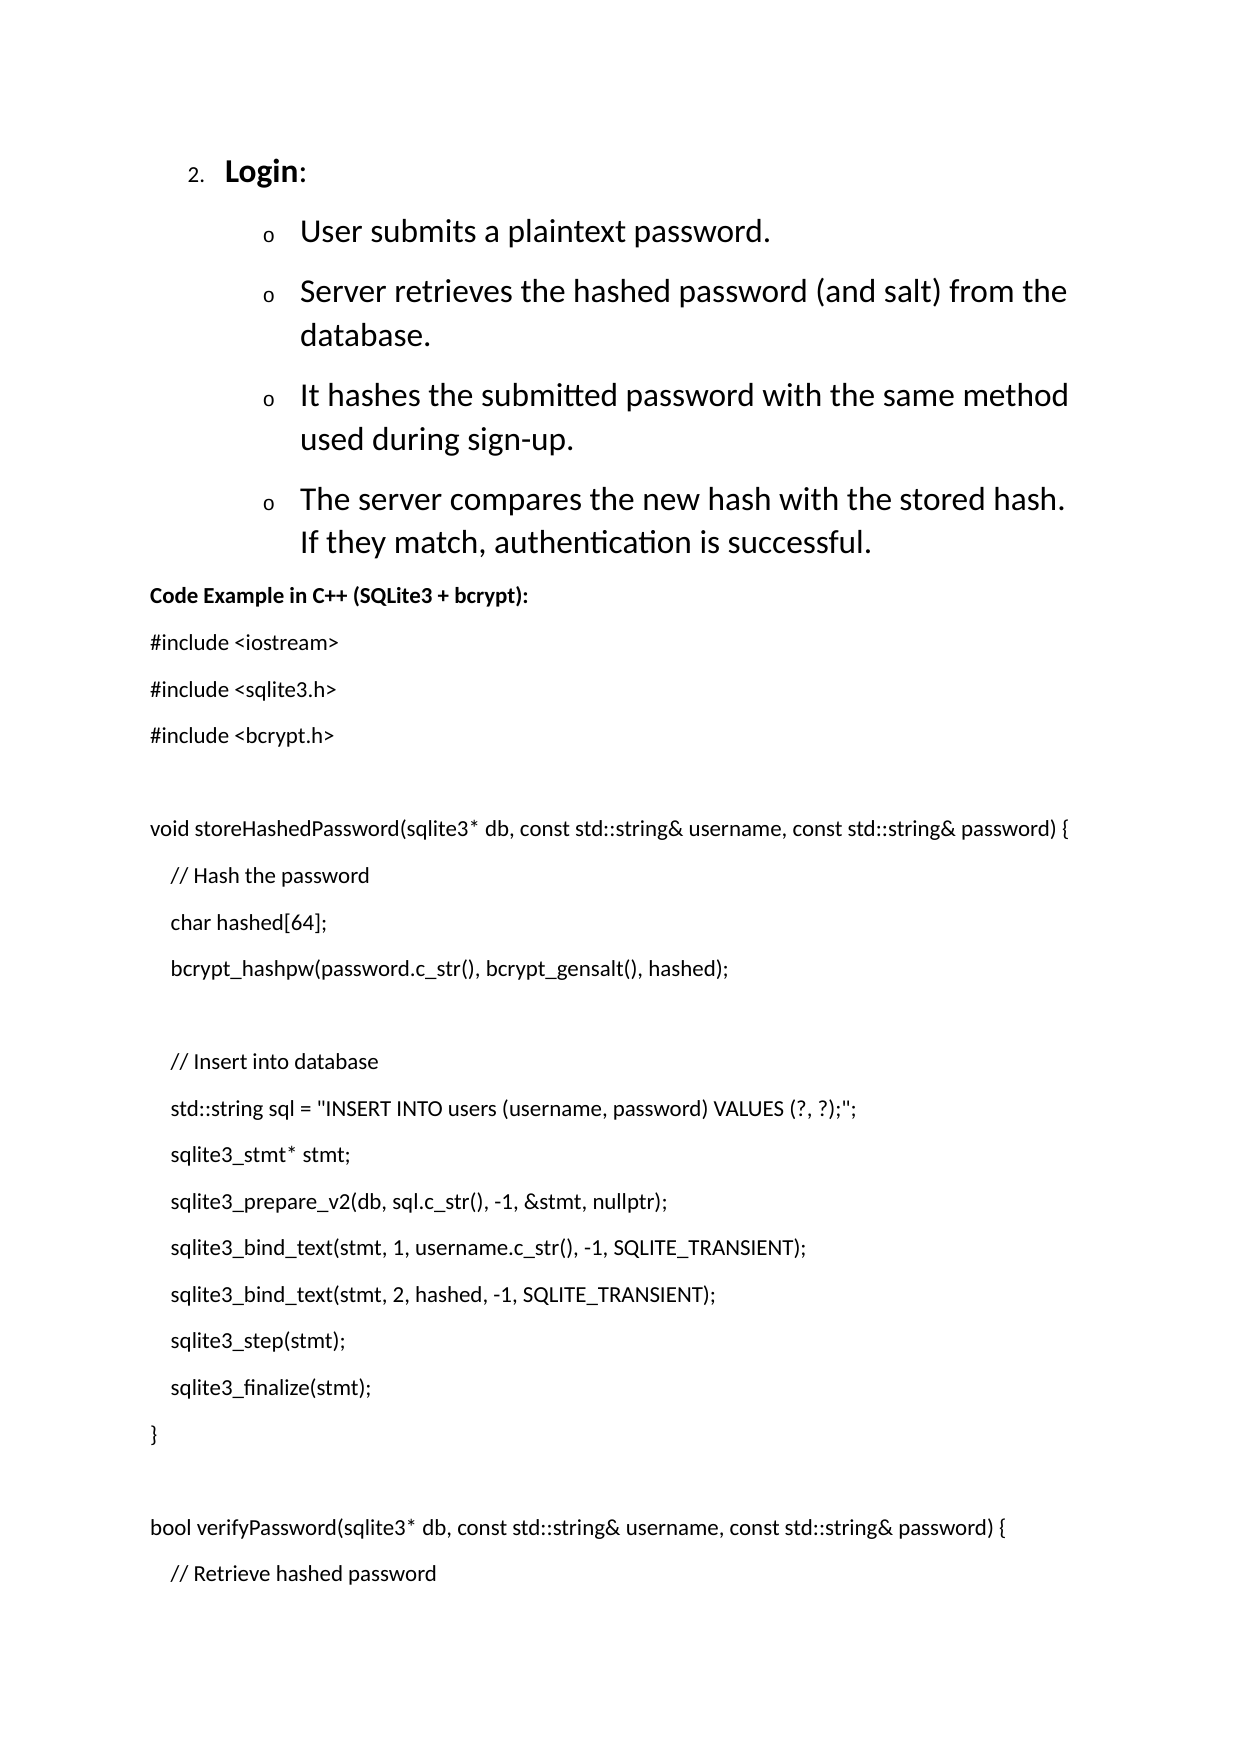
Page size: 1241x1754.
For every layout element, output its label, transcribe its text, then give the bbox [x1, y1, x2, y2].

text } [150, 1420, 1090, 1448]
text #include <iostream> [150, 628, 1090, 656]
text sqlite3_prepare_v2(db, sql.c_str(), -1, &stmt, nullptr); [150, 1187, 1090, 1215]
text sqlite3_step(stmt); [150, 1327, 1090, 1355]
text #include <sqlite3.h> [150, 675, 1090, 703]
text #include <bcrypt.h> [150, 721, 1090, 749]
list The server compares the new hash with the stored hash. If they match, authentication is successful. [262, 478, 1090, 562]
text Code Example in C++ (SQLite3 + bcrypt): [150, 582, 1090, 610]
text char hashed[64]; [150, 908, 1090, 936]
text std::string sql = "INSERT INTO users (username, password) VALUES (?, ?);"; [150, 1094, 1090, 1122]
text // Retrieve hashed password [150, 1559, 1090, 1587]
text sqlite3_finalize(stmt); [150, 1373, 1090, 1401]
text sqlite3_stmt* stmt; [150, 1140, 1090, 1168]
text sqlite3_bind_text(stmt, 2, hashed, -1, SQLITE_TRANSIENT); [150, 1280, 1090, 1308]
text // Hash the password [150, 861, 1090, 889]
list User submits a plaintext password. [262, 210, 1090, 251]
list It hashes the submitted password with the same method used during sign-up. [262, 374, 1090, 458]
text bool verifyPassword(sqlite3* db, const std::string& username, const std::string& password) { [150, 1513, 1090, 1541]
text void storeHashedPassword(sqlite3* db, const std::string& username, const std::string& password) { [150, 814, 1090, 842]
text bcrypt_hashpw(password.c_str(), bcrypt_gensalt(), hashed); [150, 954, 1090, 982]
list Server retrieves the hashed password (and salt) from the database. [262, 270, 1090, 355]
text sqlite3_bind_text(stmt, 1, username.c_str(), -1, SQLITE_TRANSIENT); [150, 1233, 1090, 1262]
list Login: [187, 150, 1090, 191]
text // Insert into database [150, 1047, 1090, 1075]
